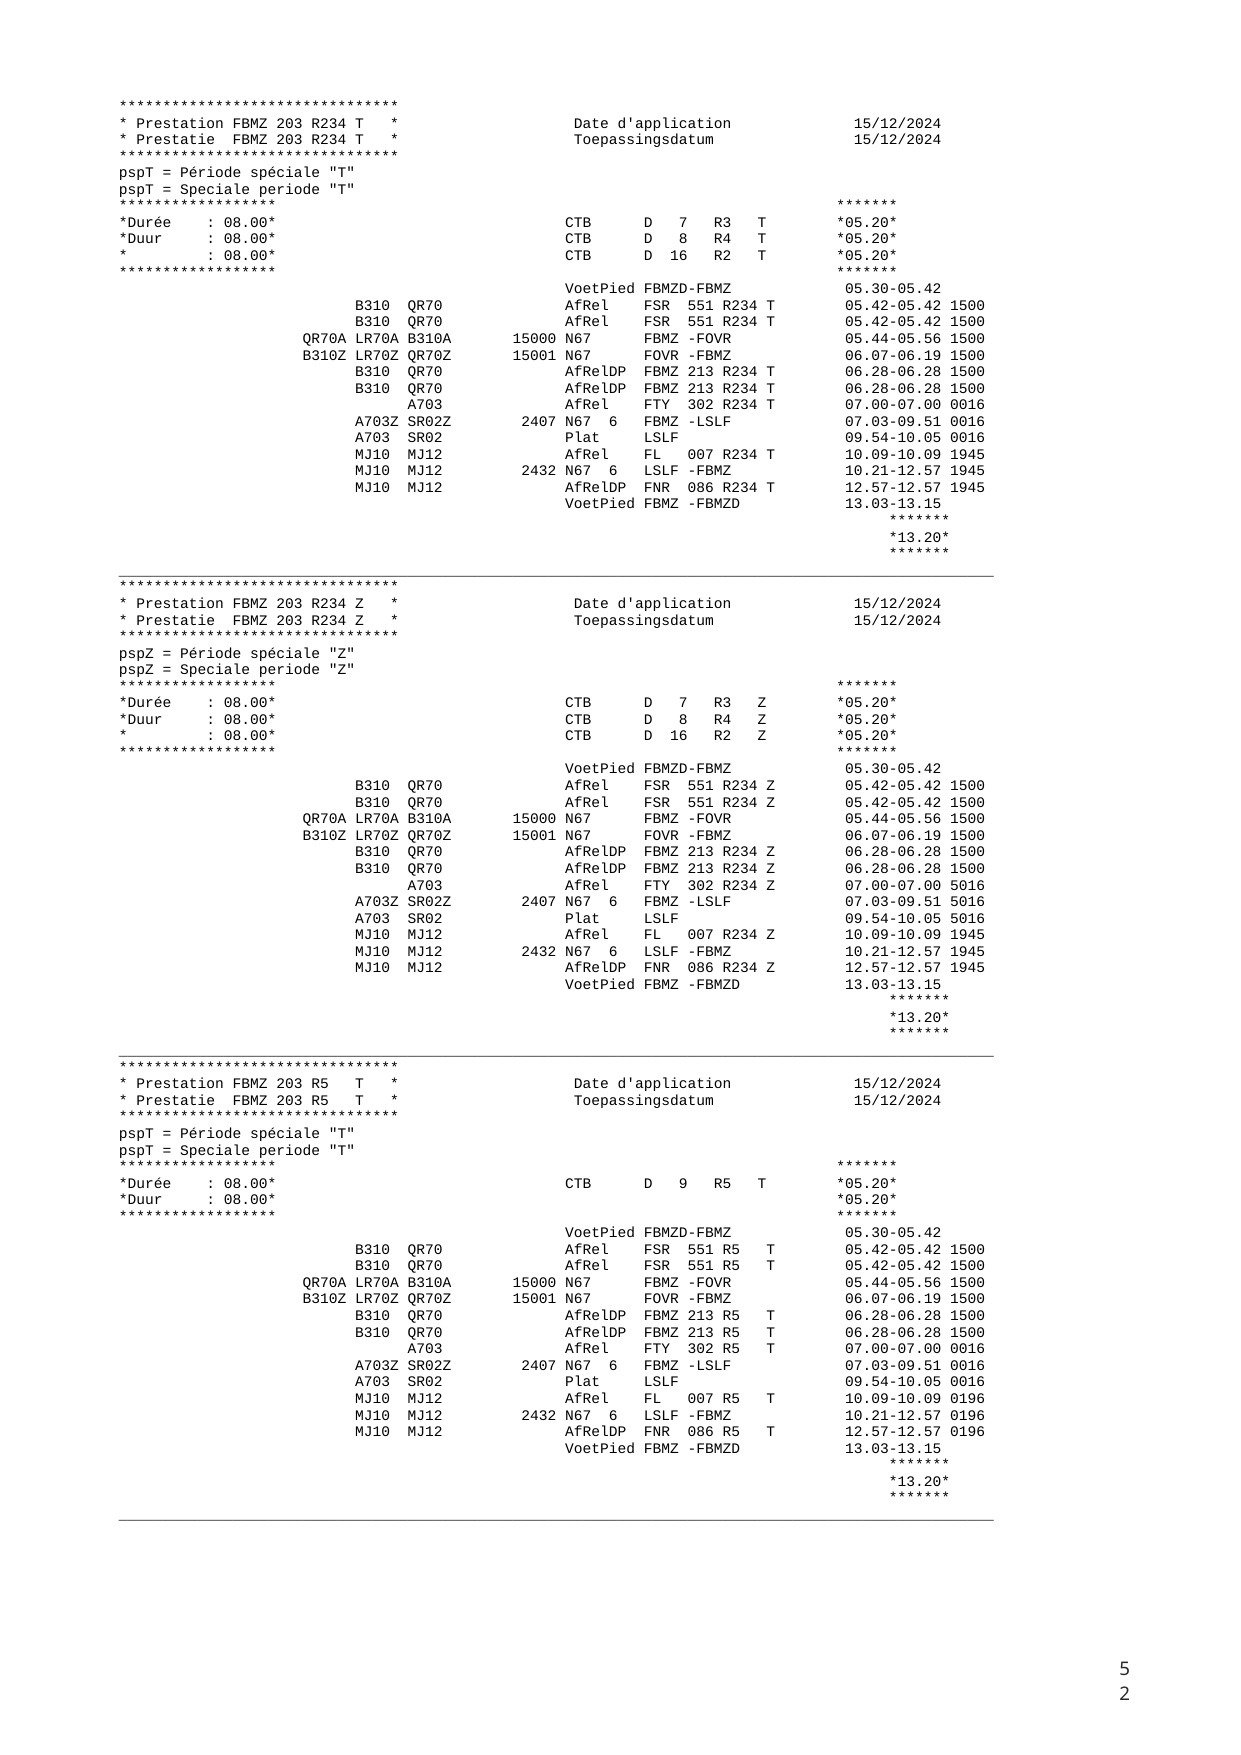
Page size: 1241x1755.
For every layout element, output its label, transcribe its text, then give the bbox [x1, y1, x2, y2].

text ******************************** * Prestation FBMZ 203 R234 Z * Date d'application 15/12/2024 * Prestatie FBMZ 203 R234 Z * Toepassingsdatum 15/12/2024 ******************************** pspZ = Période spéciale "Z" pspZ = Speciale periode "Z" ****************** ******* *Durée : 08.00* CTB D 7 R3 Z *05.20* *Duur : 08.00* CTB D 8 R4 Z *05.20* * : 08.00* CTB D 16 R2 Z *05.20* ****************** ******* VoetPied FBMZD-FBMZ 05.30-05.42 B310 QR70 AfRel FSR 551 R234 Z 05.42-05.42 1500 B310 QR70 AfRel FSR 551 R234 Z 05.42-05.42 1500 QR70A LR70A B310A 15000 N67 FBMZ -FOVR 05.44-05.56 1500 B310Z LR70Z QR70Z 15001 N67 FOVR -FBMZ 06.07-06.19 1500 B310 QR70 AfRelDP FBMZ 213 R234 Z 06.28-06.28 1500 B310 QR70 AfRelDP FBMZ 213 R234 Z 06.28-06.28 1500 A703 AfRel FTY 302 R234 Z 07.00-07.00 5016 A703Z SR02Z 2407 N67 6 FBMZ -LSLF 07.03-09.51 5016 A703 SR02 Plat LSLF 09.54-10.05 5016 MJ10 MJ12 AfRel FL 007 R234 Z 10.09-10.09 1945 MJ10 MJ12 2432 N67 6 LSLF -FBMZ 10.21-12.57 1945 MJ10 MJ12 AfRelDP FNR 086 R234 Z 12.57-12.57 1945 VoetPied FBMZ -FBMZD 13.03-13.15 ******* *13.20* ******* ____________________________________________________________________________________________________ [119, 579, 1122, 1060]
text ******************************** * Prestation FBMZ 203 R5 T * Date d'application 15/12/2024 * Prestatie FBMZ 203 R5 T * Toepassingsdatum 15/12/2024 ******************************** pspT = Période spéciale "T" pspT = Speciale periode "T" ****************** ******* *Durée : 08.00* CTB D 9 R5 T *05.20* *Duur : 08.00* *05.20* ****************** ******* VoetPied FBMZD-FBMZ 05.30-05.42 B310 QR70 AfRel FSR 551 R5 T 05.42-05.42 1500 B310 QR70 AfRel FSR 551 R5 T 05.42-05.42 1500 QR70A LR70A B310A 15000 N67 FBMZ -FOVR 05.44-05.56 1500 B310Z LR70Z QR70Z 15001 N67 FOVR -FBMZ 06.07-06.19 1500 B310 QR70 AfRelDP FBMZ 213 R5 T 06.28-06.28 1500 B310 QR70 AfRelDP FBMZ 213 R5 T 06.28-06.28 1500 A703 AfRel FTY 302 R5 T 07.00-07.00 0016 A703Z SR02Z 2407 N67 6 FBMZ -LSLF 07.03-09.51 0016 A703 SR02 Plat LSLF 09.54-10.05 0016 MJ10 MJ12 AfRel FL 007 R5 T 10.09-10.09 0196 MJ10 MJ12 2432 N67 6 LSLF -FBMZ 10.21-12.57 0196 MJ10 MJ12 AfRelDP FNR 086 R5 T 12.57-12.57 0196 VoetPied FBMZ -FBMZD 13.03-13.15 ******* *13.20* ******* ____________________________________________________________________________________________________ [119, 1060, 1122, 1524]
text ******************************** * Prestation FBMZ 203 R234 T * Date d'application 15/12/2024 * Prestatie FBMZ 203 R234 T * Toepassingsdatum 15/12/2024 ******************************** pspT = Période spéciale "T" pspT = Speciale periode "T" ****************** ******* *Durée : 08.00* CTB D 7 R3 T *05.20* *Duur : 08.00* CTB D 8 R4 T *05.20* * : 08.00* CTB D 16 R2 T *05.20* ****************** ******* VoetPied FBMZD-FBMZ 05.30-05.42 B310 QR70 AfRel FSR 551 R234 T 05.42-05.42 1500 B310 QR70 AfRel FSR 551 R234 T 05.42-05.42 1500 QR70A LR70A B310A 15000 N67 FBMZ -FOVR 05.44-05.56 1500 B310Z LR70Z QR70Z 15001 N67 FOVR -FBMZ 06.07-06.19 1500 B310 QR70 AfRelDP FBMZ 213 R234 T 06.28-06.28 1500 B310 QR70 AfRelDP FBMZ 213 R234 T 06.28-06.28 1500 A703 AfRel FTY 302 R234 T 07.00-07.00 0016 A703Z SR02Z 2407 N67 6 FBMZ -LSLF 07.03-09.51 0016 A703 SR02 Plat LSLF 09.54-10.05 0016 MJ10 MJ12 AfRel FL 007 R234 T 10.09-10.09 1945 MJ10 MJ12 2432 N67 6 LSLF -FBMZ 10.21-12.57 1945 MJ10 MJ12 AfRelDP FNR 086 R234 T 12.57-12.57 1945 VoetPied FBMZ -FBMZD 13.03-13.15 ******* *13.20* ******* ____________________________________________________________________________________________________ [119, 99, 1122, 579]
